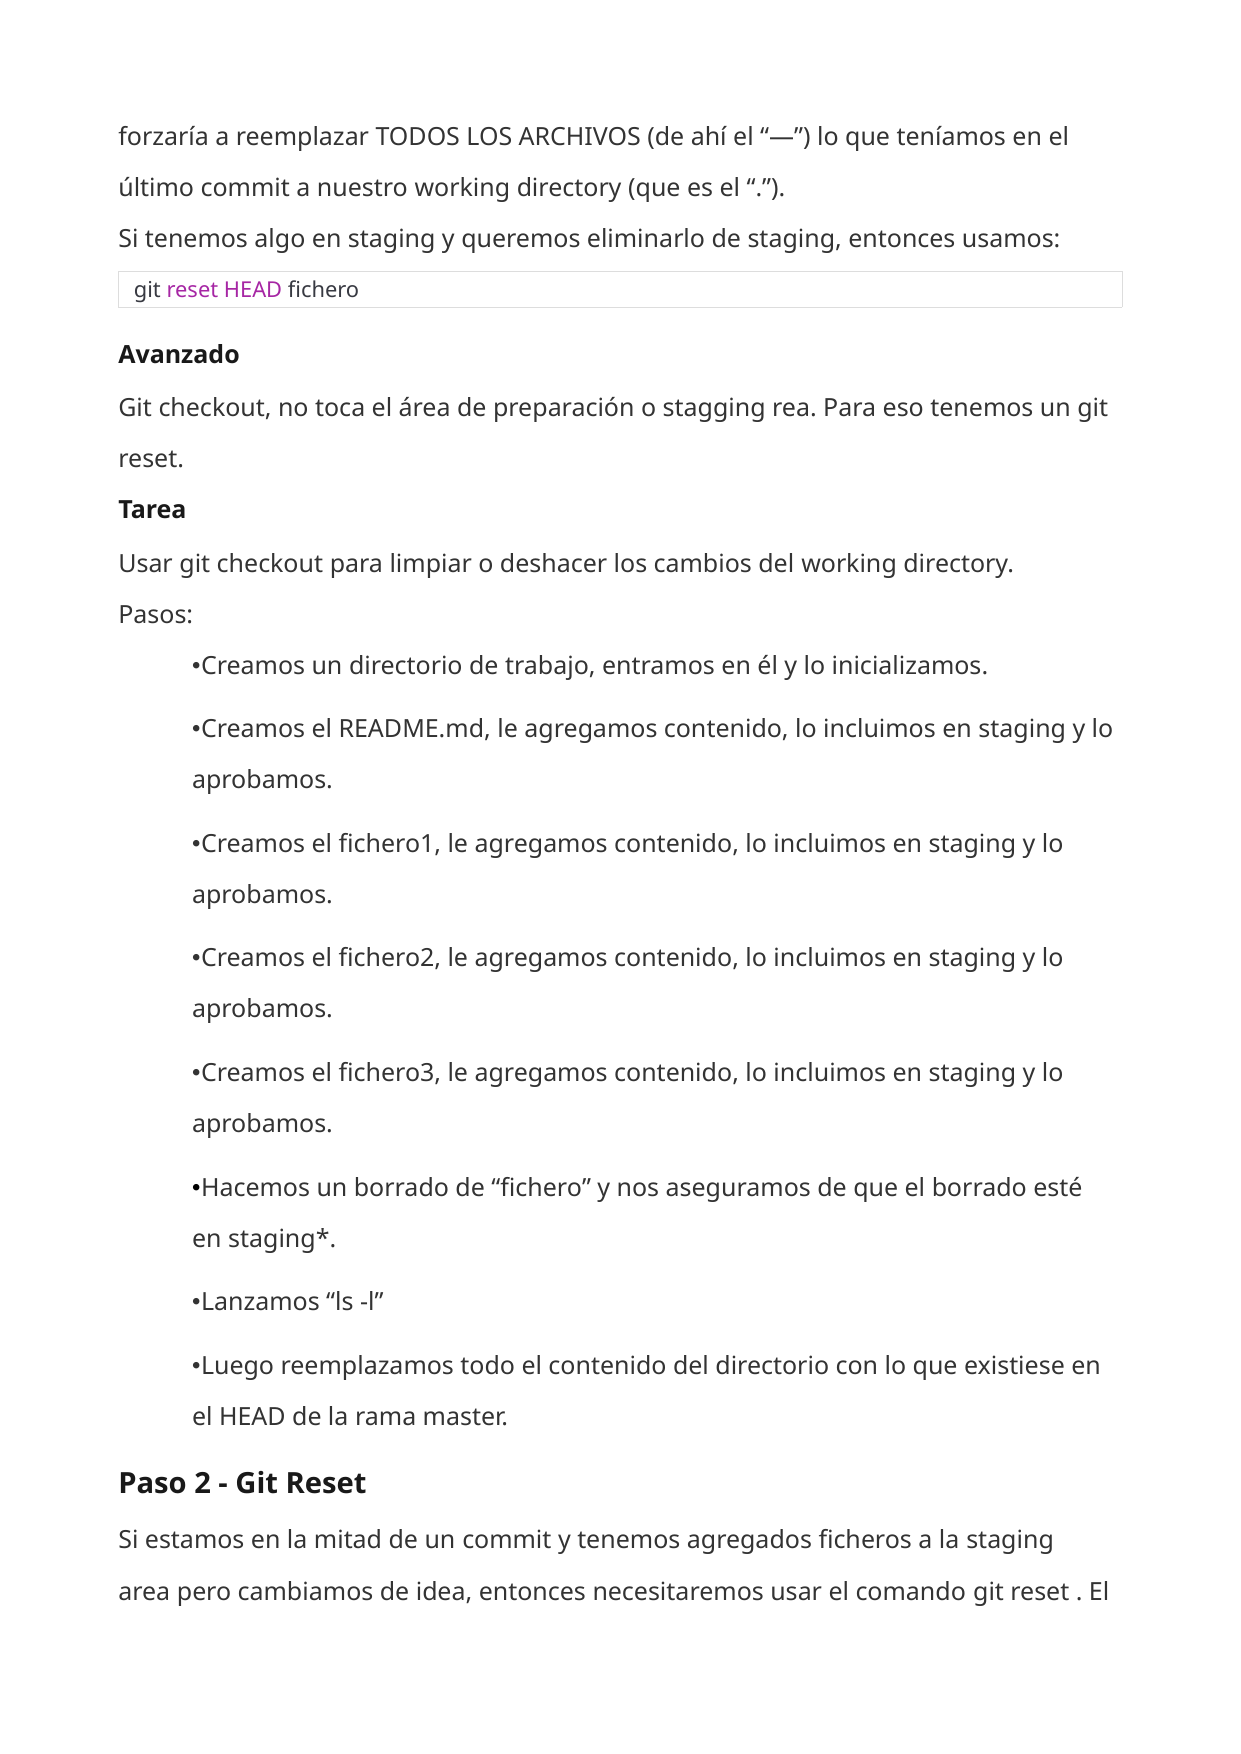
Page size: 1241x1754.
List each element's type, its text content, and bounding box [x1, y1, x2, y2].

subtitle Avanzado [118, 337, 1122, 371]
list Creamos el fichero3, le agregamos contenido, lo incluimos en staging y lo aprobamos. [118, 1055, 1122, 1140]
subtitle Tarea [118, 492, 1122, 526]
text git reset HEAD fichero [119, 272, 1122, 307]
list Creamos el README.md, le agregamos contenido, lo incluimos en staging y lo aprobamos. [118, 711, 1122, 796]
text Si tenemos algo en staging y queremos eliminarlo de staging, entonces usamos: [118, 220, 1122, 254]
text Git checkout, no toca el área de preparación o stagging rea. Para eso tenemos un git reset. [118, 390, 1122, 475]
list Lanzamos “ls -l” [118, 1284, 1122, 1318]
list Hacemos un borrado de “fichero” y nos aseguramos de que el borrado esté en staging*. [118, 1169, 1122, 1254]
subtitle Paso 2 - Git Reset [118, 1462, 1122, 1502]
list Creamos el fichero1, le agregamos contenido, lo incluimos en staging y lo aprobamos. [118, 826, 1122, 911]
text Usar git checkout para limpiar o deshacer los cambios del working directory. [118, 545, 1122, 579]
text Si estamos en la mitad de un commit y tenemos agregados ficheros a la staging area pero cambiamos de idea, entonces necesitaremos usar el comando git reset . El [118, 1522, 1122, 1607]
list Creamos el fichero2, le agregamos contenido, lo incluimos en staging y lo aprobamos. [118, 940, 1122, 1025]
text Pasos: [118, 596, 1122, 630]
text forzaría a reemplazar TODOS LOS ARCHIVOS (de ahí el “—”) lo que teníamos en el último commit a nuestro working directory (que es el “.”). [118, 118, 1122, 203]
list Creamos un directorio de trabajo, entramos en él y lo inicializamos. [118, 647, 1122, 681]
list Luego reemplazamos todo el contenido del directorio con lo que existiese en el HEAD de la rama master. [118, 1347, 1122, 1432]
